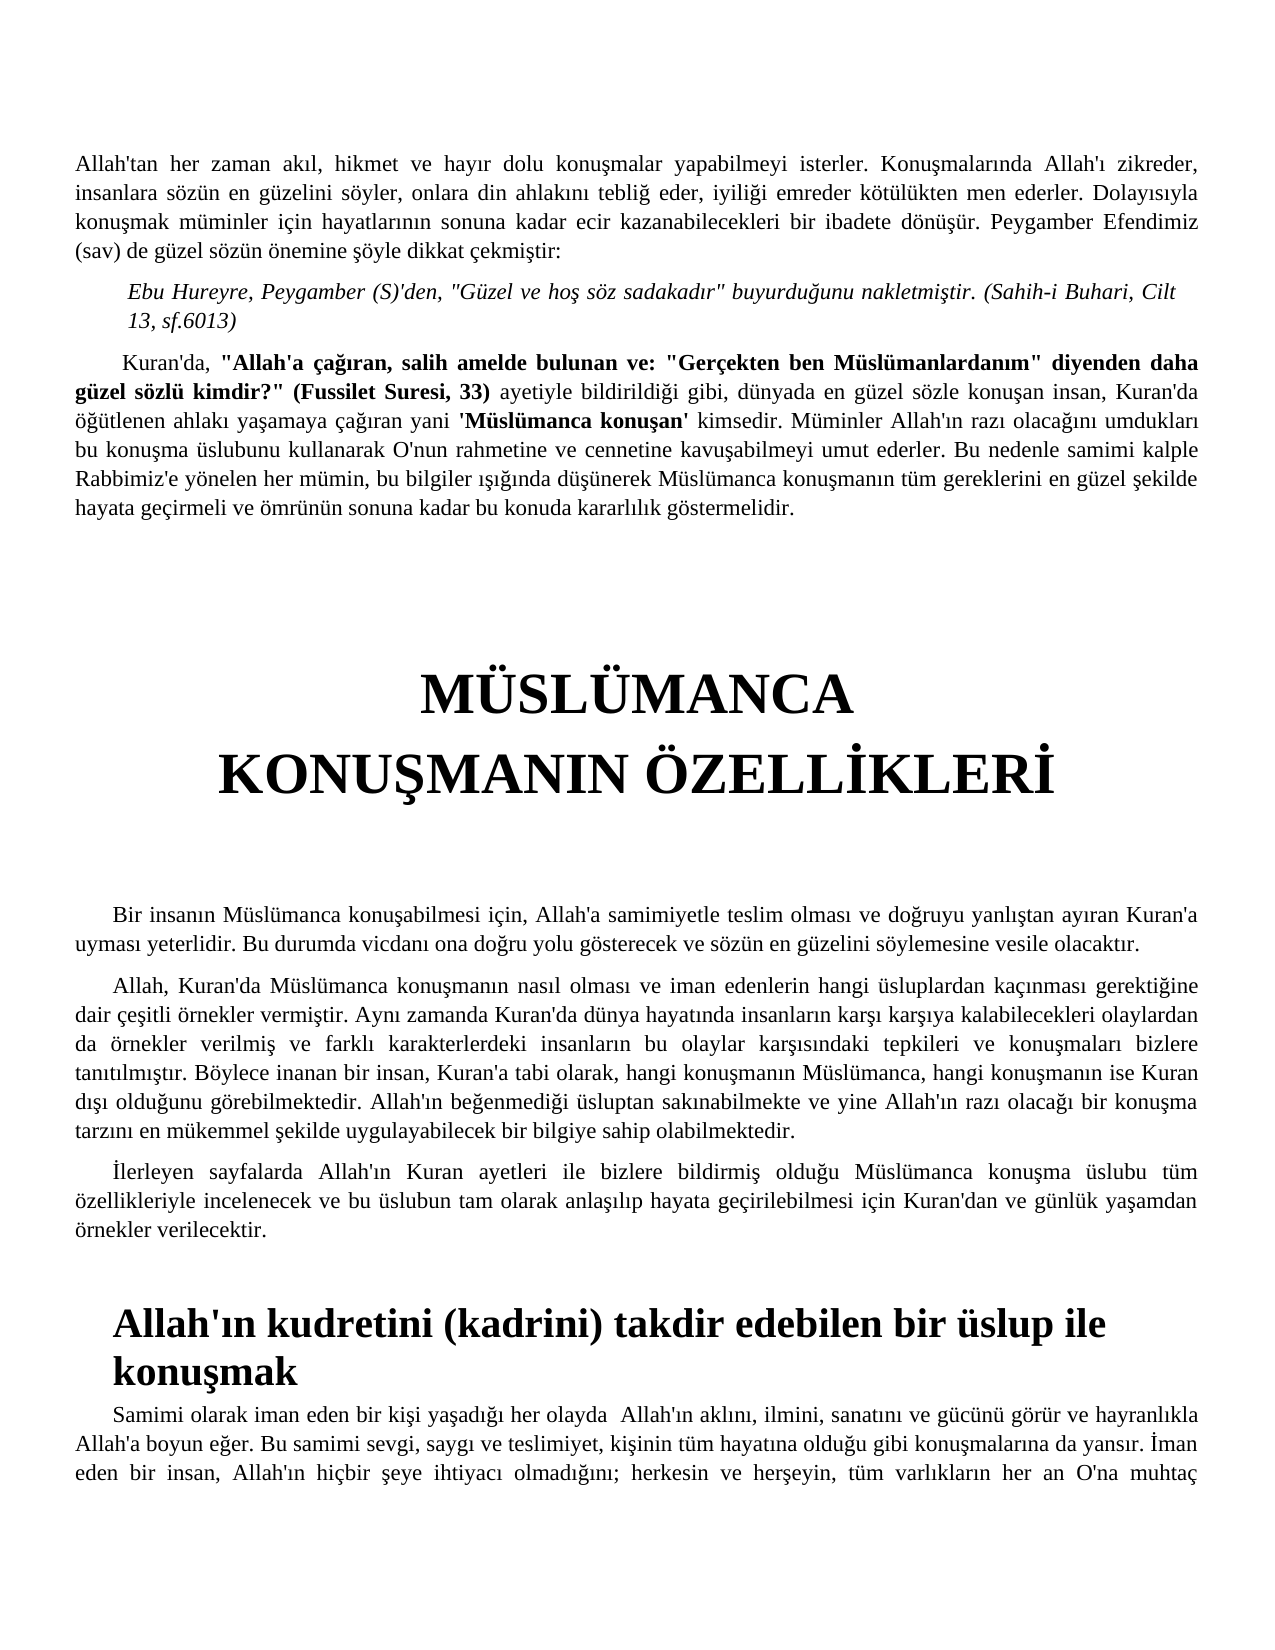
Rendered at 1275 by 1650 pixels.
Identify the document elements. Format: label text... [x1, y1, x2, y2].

text Ebu Hureyre, Peygamber (S)'den, "Güzel ve hoş söz sadakadır" buyurduğunu nakletmiştir. (Sahih-i Buhari, Cilt 13, sf.6013) [127, 278, 1177, 334]
text Bir insanın Müslümanca konuşabilmesi için, Allah'a samimiyetle teslim olması ve doğruyu yanlıştan ayıran Kuran'a uyması yeterlidir. Bu durumda vicdanı ona doğru yolu gösterecek ve sözün en güzelini söylemesine vesile olacaktır. [75, 901, 1200, 957]
text Kuran'da, "Allah'a çağıran, salih amelde bulunan ve: "Gerçekten ben Müslümanlardanım" diyenden daha güzel sözlü kimdir?" (Fussilet Suresi, 33) ayetiyle bildirildiği gibi, dünyada en güzel sözle konuşan insan, Kuran'da öğütlenen ahlakı yaşamaya çağıran yani 'Müslümanca konuşan' kimsedir. Müminler Allah'ın razı olacağını umdukları bu konuşma üslubunu kullanarak O'nun rahmetine ve cennetine kavuşabilmeyi umut ederler. Bu nedenle samimi kalple Rabbimiz'e yönelen her mümin, bu bilgiler ışığında düşünerek Müslümanca konuşmanın tüm gereklerini en güzel şekilde hayata geçirmeli ve ömrünün sonuna kadar bu konuda kararlılık göstermelidir. [75, 349, 1200, 520]
text Samimi olarak iman eden bir kişi yaşadığı her olayda Allah'ın aklını, ilmini, sanatını ve gücünü görür ve hayranlıkla Allah'a boyun eğer. Bu samimi sevgi, saygı ve teslimiyet, kişinin tüm hayatına olduğu gibi konuşmalarına da yansır. İman eden bir insan, Allah'ın hiçbir şeye ihtiyacı olmadığını; herkesin ve herşeyin, tüm varlıkların her an O'na muhtaç [75, 1401, 1200, 1485]
subtitle MÜSLÜMANCA [75, 659, 1200, 726]
subtitle Allah'ın kudretini (kadrini) takdir edebilen bir üslup ile konuşmak [112, 1299, 1200, 1395]
subtitle KONUŞMANIN ÖZELLİKLERİ [75, 739, 1200, 806]
text Allah'tan her zaman akıl, hikmet ve hayır dolu konuşmalar yapabilmeyi isterler. Konuşmalarında Allah'ı zikreder, insanlara sözün en güzelini söyler, onlara din ahlakını tebliğ eder, iyiliği emreder kötülükten men ederler. Dolayısıyla konuşmak müminler için hayatlarının sonuna kadar ecir kazanabilecekleri bir ibadete dönüşür. Peygamber Efendimiz (sav) de güzel sözün önemine şöyle dikkat çekmiştir: [75, 150, 1200, 263]
text Allah, Kuran'da Müslümanca konuşmanın nasıl olması ve iman edenlerin hangi üsluplardan kaçınması gerektiğine dair çeşitli örnekler vermiştir. Aynı zamanda Kuran'da dünya hayatında insanların karşı karşıya kalabilecekleri olaylardan da örnekler verilmiş ve farklı karakterlerdeki insanların bu olaylar karşısındaki tepkileri ve konuşmaları bizlere tanıtılmıştır. Böylece inanan bir insan, Kuran'a tabi olarak, hangi konuşmanın Müslümanca, hangi konuşmanın ise Kuran dışı olduğunu görebilmektedir. Allah'ın beğenmediği üsluptan sakınabilmekte ve yine Allah'ın razı olacağı bir konuşma tarzını en mükemmel şekilde uygulayabilecek bir bilgiye sahip olabilmektedir. [75, 972, 1200, 1143]
text İlerleyen sayfalarda Allah'ın Kuran ayetleri ile bizlere bildirmiş olduğu Müslümanca konuşma üslubu tüm özellikleriyle incelenecek ve bu üslubun tam olarak anlaşılıp hayata geçirilebilmesi için Kuran'dan ve günlük yaşamdan örnekler verilecektir. [75, 1158, 1200, 1242]
